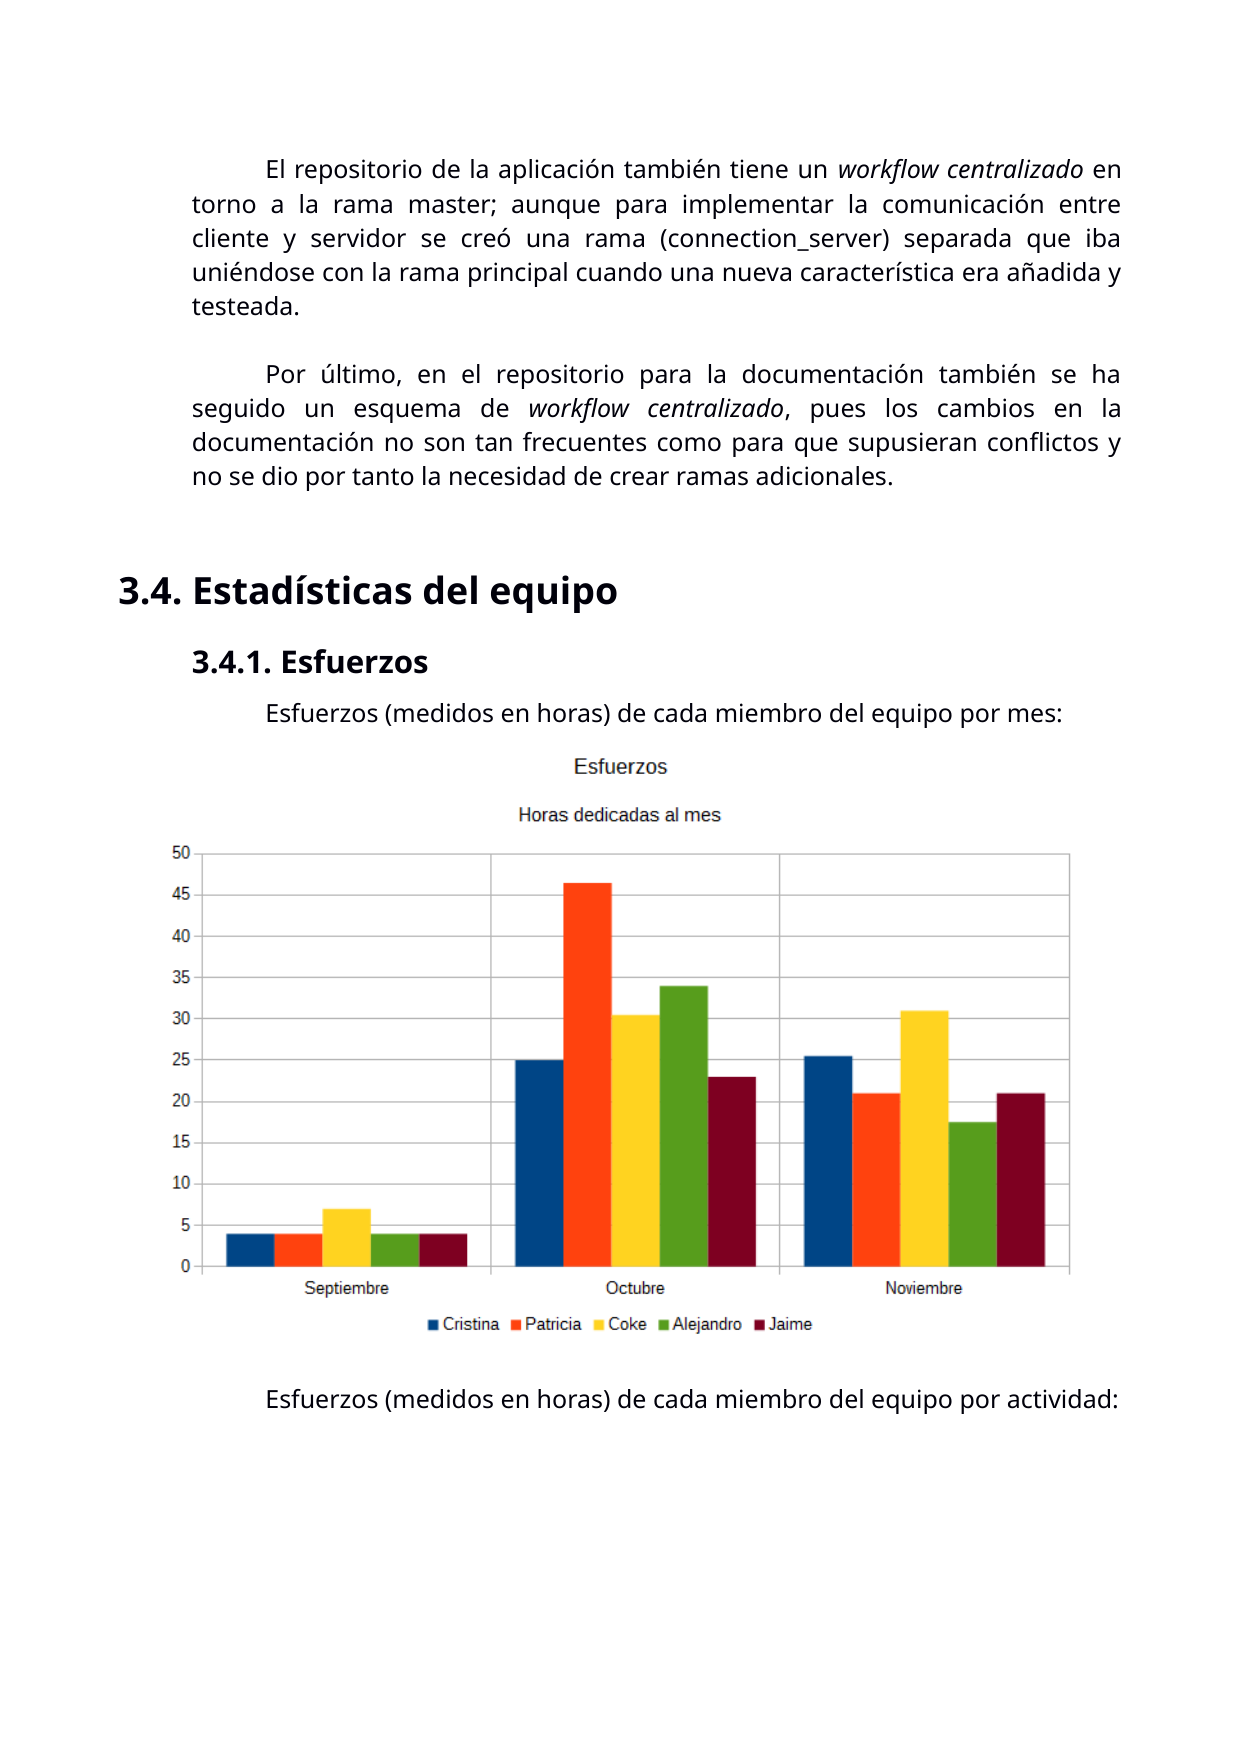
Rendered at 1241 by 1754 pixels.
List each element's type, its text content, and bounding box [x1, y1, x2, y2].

text Esfuerzos (medidos en horas) de cada miembro del equipo por actividad: [265, 1381, 1122, 1415]
text Por último, en el repositorio para la documentación también se ha seguido un esquema de workflow centralizado, pues los cambios en la documentación no son tan frecuentes como para que supusieran conflictos y no se dio por tanto la necesidad de crear ramas adicionales. [192, 357, 1122, 493]
subtitle 3.4.1. Esfuerzos [192, 640, 1122, 683]
text El repositorio de la aplicación también tiene un workflow centralizado en torno a la rama master; aunque para implementar la comunicación entre cliente y servidor se creó una rama (connection_server) separada que iba uniéndose con la rama principal cuando una nueva característica era añadida y testeada. [192, 152, 1122, 322]
subtitle 3.4. Estadísticas del equipo [118, 564, 1122, 615]
picture [153, 729, 1087, 1348]
text Esfuerzos (medidos en horas) de cada miembro del equipo por mes: [265, 696, 1122, 729]
